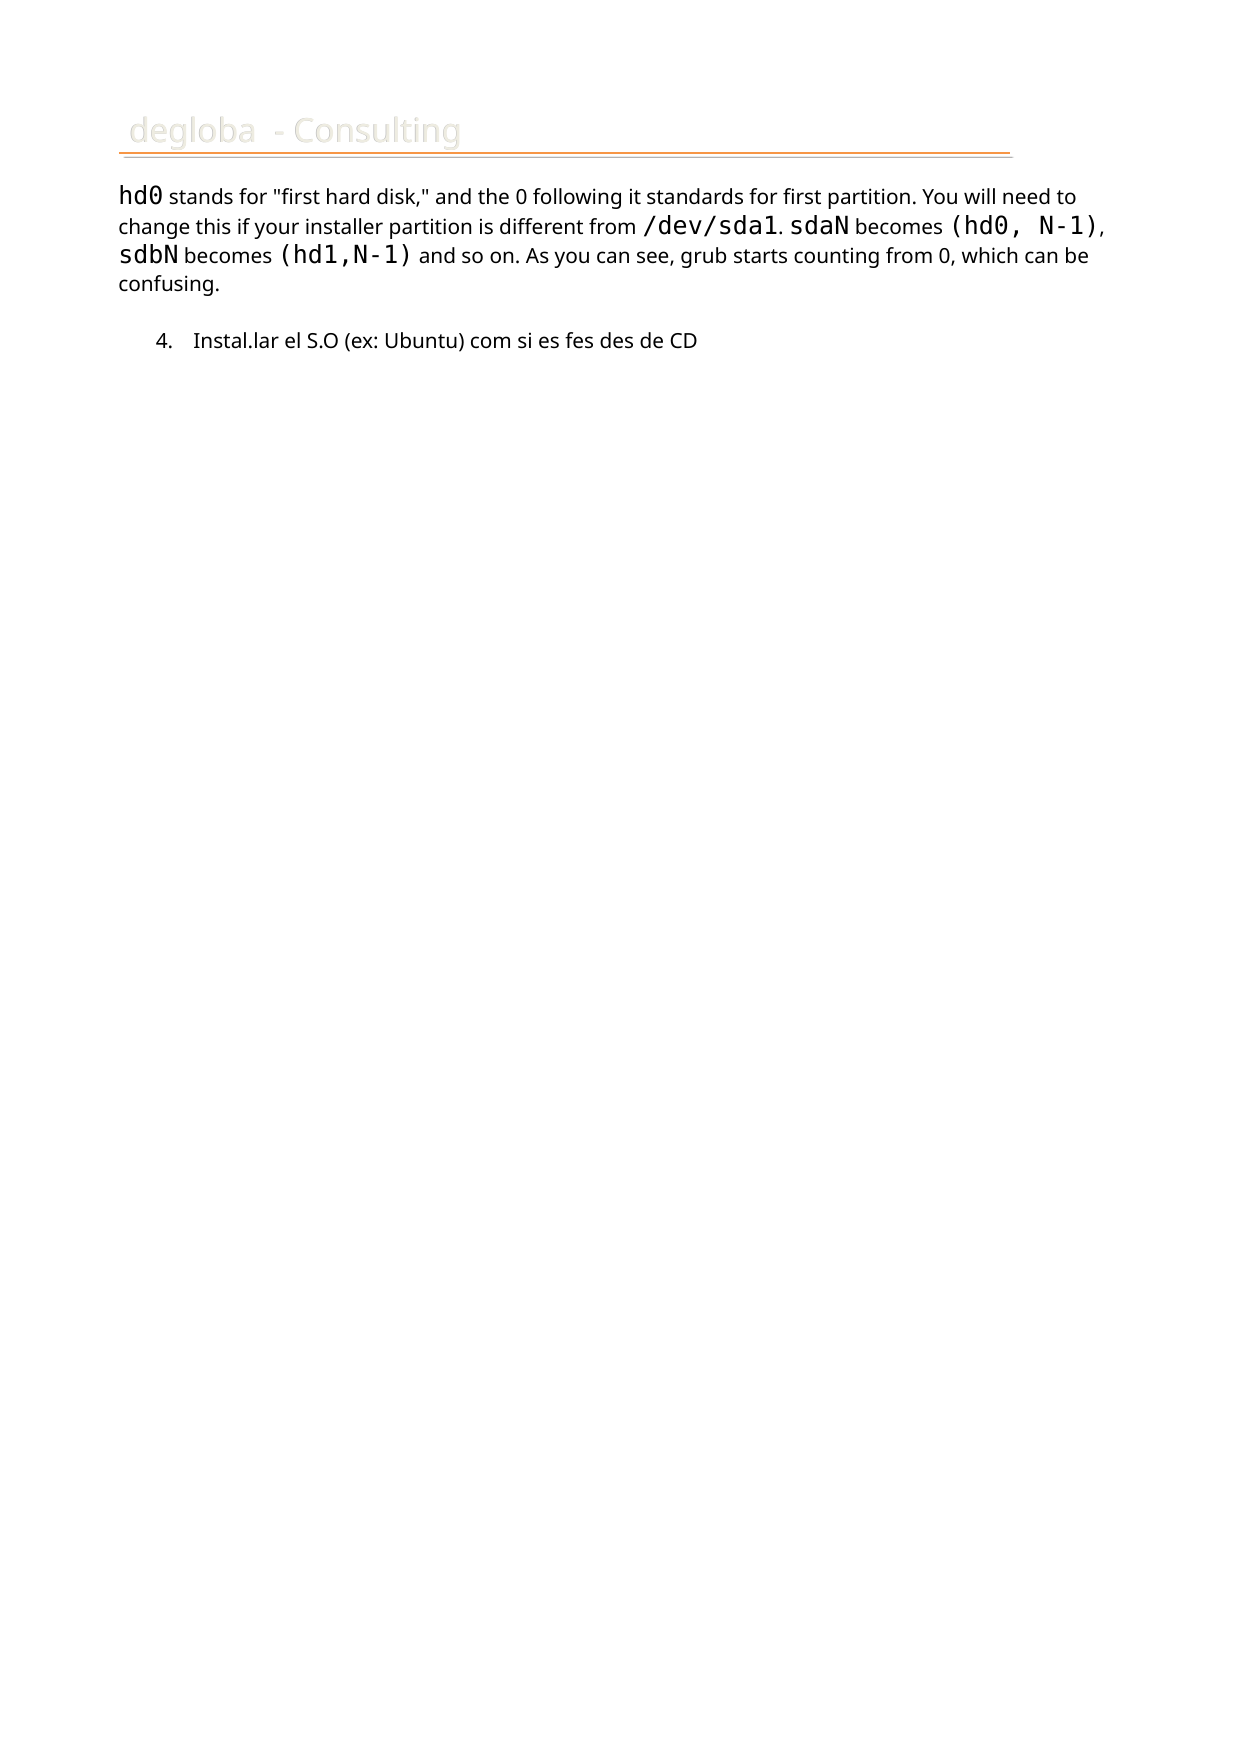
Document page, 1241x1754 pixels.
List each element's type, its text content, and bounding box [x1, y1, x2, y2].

list Instal.lar el S.O (ex: Ubuntu) com si es fes des de CD [156, 326, 1122, 355]
text hd0 stands for "first hard disk," and the 0 following it standards for first partition. You will need to change this if your installer partition is different from /dev/sda1. sdaN becomes (hd0, N-1), sdbN becomes (hd1,N-1) and so on. As you can see, grub starts counting from 0, which can be confusing. [118, 181, 1122, 298]
